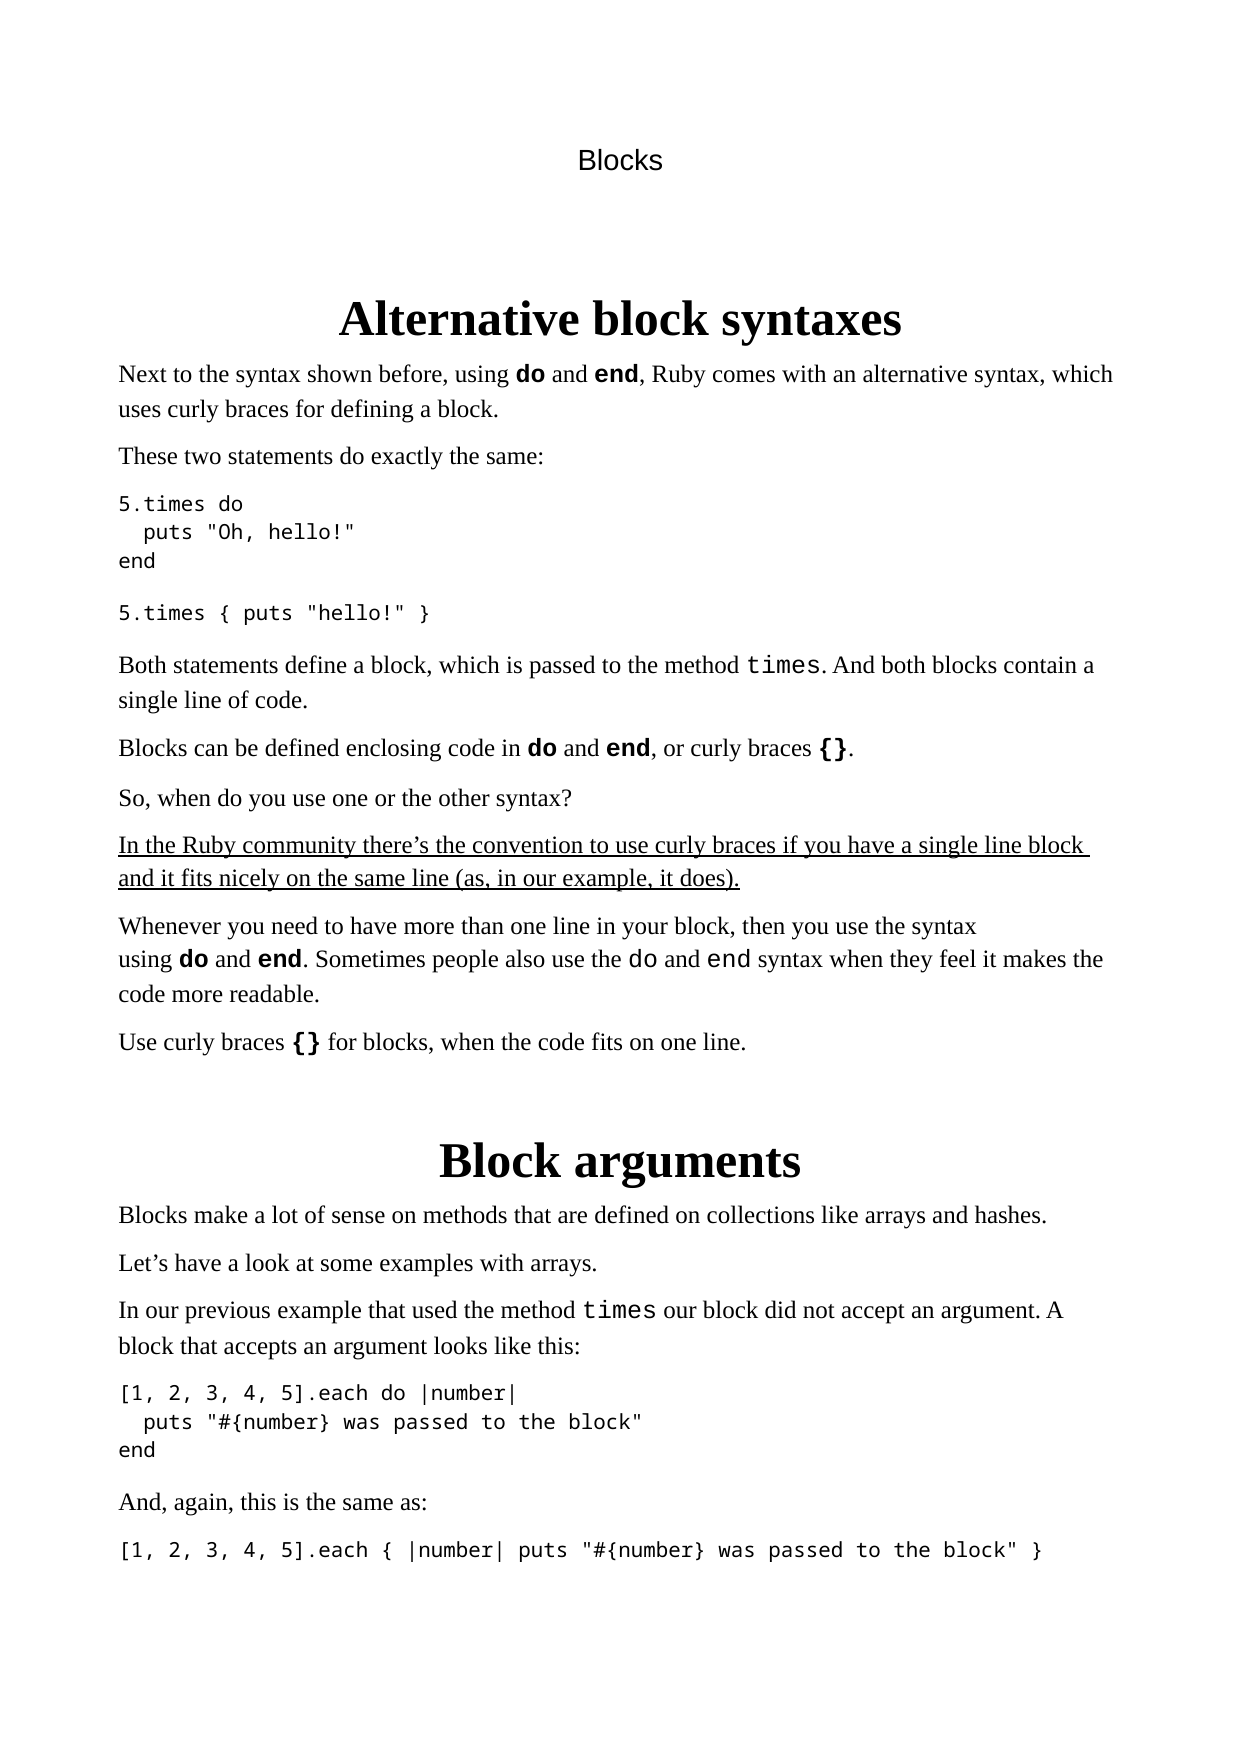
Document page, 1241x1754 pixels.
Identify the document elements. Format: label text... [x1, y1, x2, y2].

text puts "Oh, hello!" [118, 517, 1122, 546]
text Both statements define a block, which is passed to the method times. And both blocks contain a single line of code. [118, 650, 1122, 714]
text [1, 2, 3, 4, 5].each do |number| [118, 1378, 1122, 1407]
text Blocks can be defined enclosing code in do and end, or curly braces {}. [118, 733, 1122, 763]
text Whenever you need to have more than one line in your block, then you use the syntax using do and end. Sometimes people also use the do and end syntax when they feel it makes the code more readable. [118, 911, 1122, 1008]
text Blocks make a lot of sense on methods that are defined on collections like arrays and hashes. [118, 1200, 1122, 1229]
text So, when do you use one or the other syntax? [118, 783, 1122, 811]
text Use curly braces {} for blocks, when the code fits on one line. [118, 1027, 1122, 1057]
text end [118, 1435, 1122, 1464]
text [1, 2, 3, 4, 5].each { |number| puts "#{number} was passed to the block" } [118, 1535, 1122, 1563]
subtitle Alternative block syntaxes [118, 289, 1122, 346]
text Next to the syntax shown before, using do and end, Ruby comes with an alternative syntax, which uses curly braces for defining a block. [118, 359, 1122, 422]
text end [118, 546, 1122, 574]
text And, again, this is the same as: [118, 1487, 1122, 1516]
text These two statements do exactly the same: [118, 441, 1122, 470]
text 5.times { puts "hello!" } [118, 598, 1122, 626]
subtitle Block arguments [118, 1130, 1122, 1188]
text In the Ruby community there’s the convention to use curly braces if you have a single line block and it fits nicely on the same line (as, in our example, it does). [118, 830, 1122, 892]
text 5.times do [118, 489, 1122, 517]
text Let’s have a look at some examples with arrays. [118, 1248, 1122, 1277]
text In our previous example that used the method times our block did not accept an argument. A block that accepts an argument looks like this: [118, 1296, 1122, 1359]
text puts "#{number} was passed to the block" [118, 1407, 1122, 1435]
